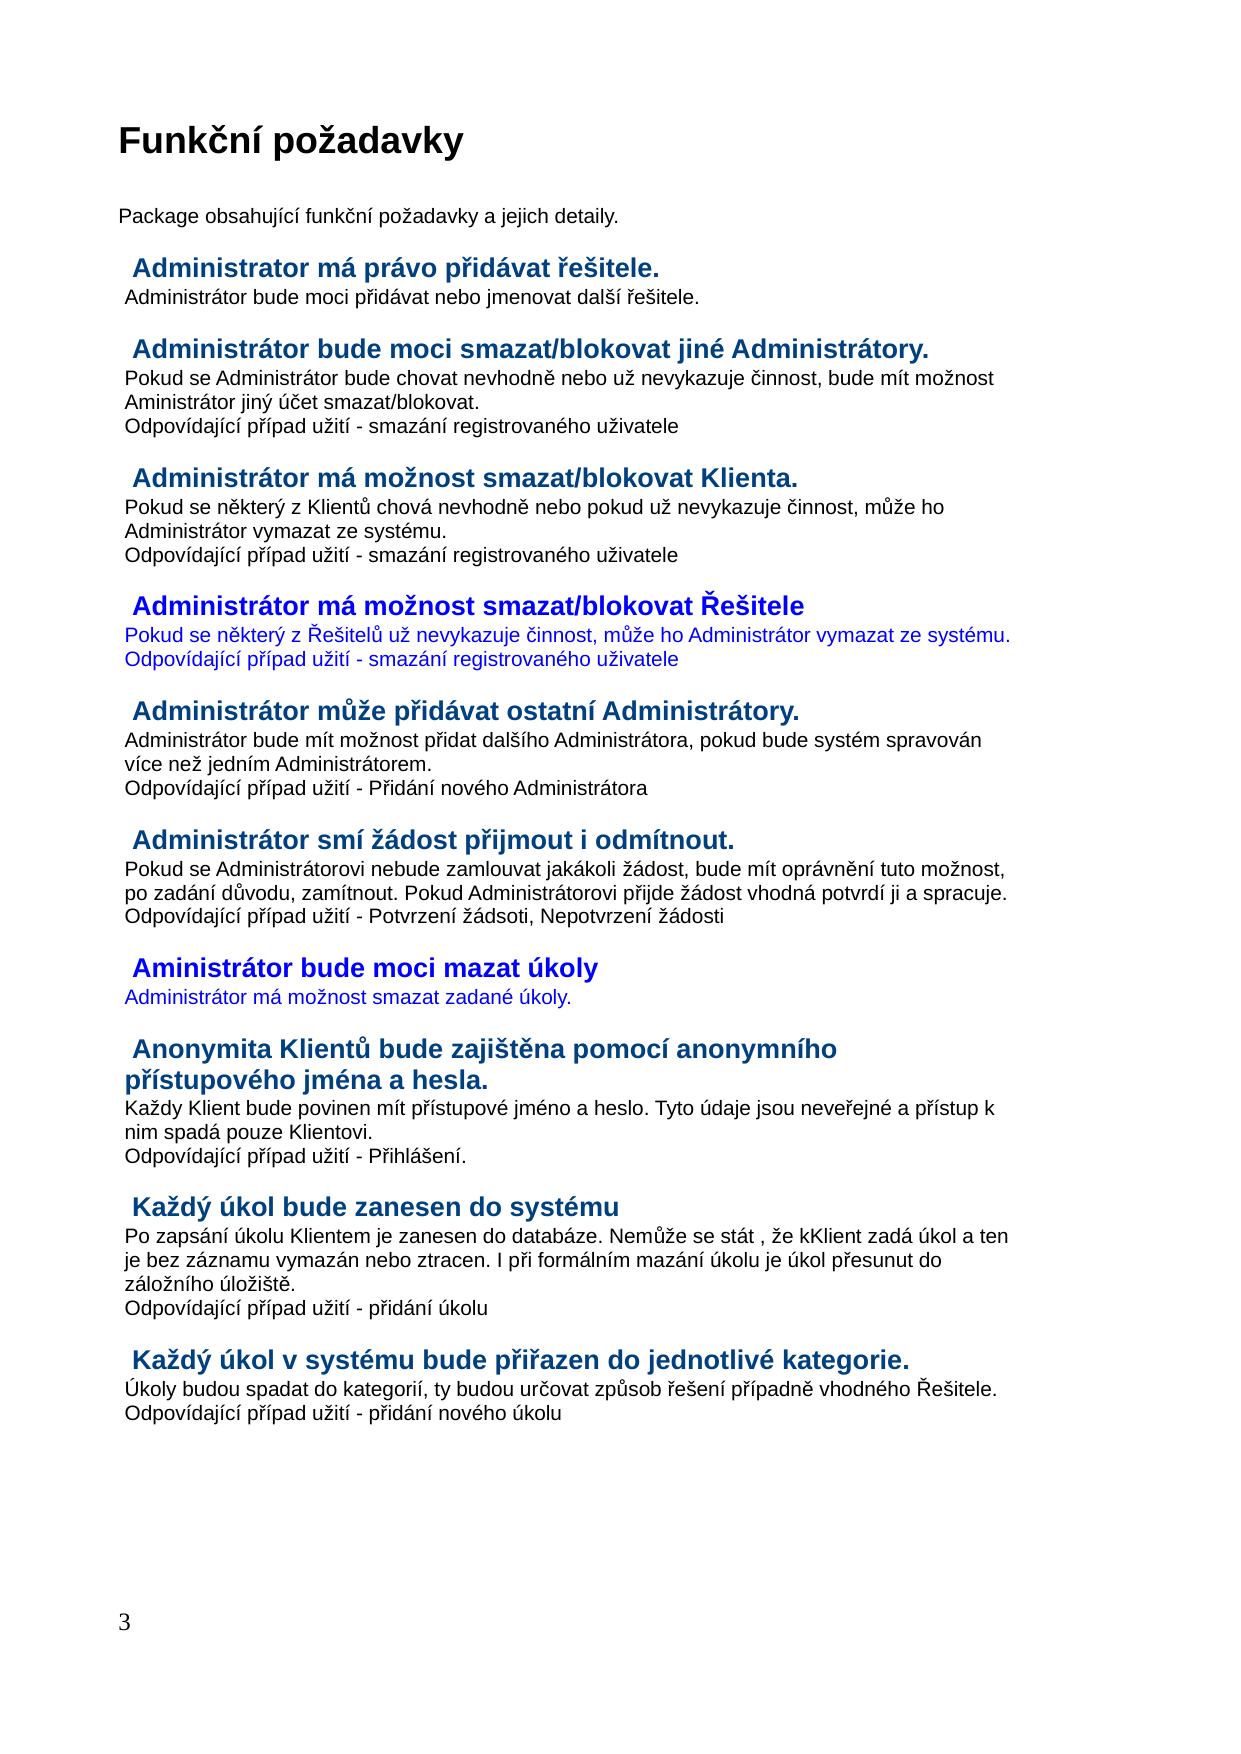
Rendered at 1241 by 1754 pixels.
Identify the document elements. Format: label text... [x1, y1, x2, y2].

table_header Anonymita Klientů bude zajištěna pomocí anonymního přístupového jména a hesla. [118, 1033, 1018, 1096]
table_cell Administrátor bude mít možnost přidat dalšího Administrátora, pokud bude systém spravován více než jedním Administrátorem. Odpovídající případ užití - Přidání nového Administrátora [118, 728, 1018, 800]
table_header Administrátor má možnost smazat/blokovat Klienta. [118, 462, 1018, 494]
table_header Aministrátor bude moci mazat úkoly [118, 952, 1018, 985]
table_header Administrator má právo přidávat řešitele. [118, 252, 1018, 285]
table_header Každý úkol bude zanesen do systému [118, 1191, 1018, 1224]
table_header Každý úkol v systému bude přiřazen do jednotlivé kategorie. [118, 1344, 1018, 1377]
text Package obsahující funkční požadavky a jejich detaily. [118, 204, 1122, 228]
table_header Administrátor bude moci smazat/blokovat jiné Administrátory. [118, 333, 1018, 366]
table_cell Pokud se některý z Klientů chová nevhodně nebo pokud už nevykazuje činnost, může ho Administrátor vymazat ze systému. Odpovídající případ užití - smazání registrovaného uživatele [118, 495, 1018, 566]
table_cell Každy Klient bude povinen mít přístupové jméno a heslo. Tyto údaje jsou neveřejné a přístup k nim spadá pouze Klientovi. Odpovídající případ užití - Přihlášení. [118, 1096, 1018, 1167]
table_cell Po zapsání úkolu Klientem je zanesen do databáze. Nemůže se stát , že kKlient zadá úkol a ten je bez záznamu vymazán nebo ztracen. I při formálním mazání úkolu je úkol přesunut do záložního úložiště. Odpovídající případ užití - přidání úkolu [118, 1224, 1018, 1320]
table_cell Úkoly budou spadat do kategorií, ty budou určovat způsob řešení případně vhodného Řešitele. Odpovídající případ užití - přidání nového úkolu [118, 1377, 1018, 1425]
table_cell Administrátor bude moci přidávat nebo jmenovat další řešitele. [118, 285, 1018, 309]
subtitle Funkční požadavky [118, 118, 1122, 161]
table_cell Pokud se Administrátor bude chovat nevhodně nebo už nevykazuje činnost, bude mít možnost Aministrátor jiný účet smazat/blokovat. Odpovídající případ užití - smazání registrovaného uživatele [118, 366, 1018, 438]
table_cell Pokud se Administrátorovi nebude zamlouvat jakákoli žádost, bude mít oprávnění tuto možnost, po zadání důvodu, zamítnout. Pokud Administrátorovi přijde žádost vhodná potvrdí ji a spracuje. Odpovídající případ užití - Potvrzení žádsoti, Nepotvrzení žádosti [118, 856, 1018, 928]
table_cell Administrátor má možnost smazat zadané úkoly. [118, 985, 1018, 1009]
table_header Administrátor může přidávat ostatní Administrátory. [118, 695, 1018, 728]
table_cell Pokud se některý z Řešitelů už nevykazuje činnost, může ho Administrátor vymazat ze systému. Odpovídající případ užití - smazání registrovaného uživatele [118, 623, 1018, 671]
table_header Administrátor má možnost smazat/blokovat Řešitele [118, 590, 1018, 623]
table_header Administrátor smí žádost přijmout i odmítnout. [118, 824, 1018, 856]
